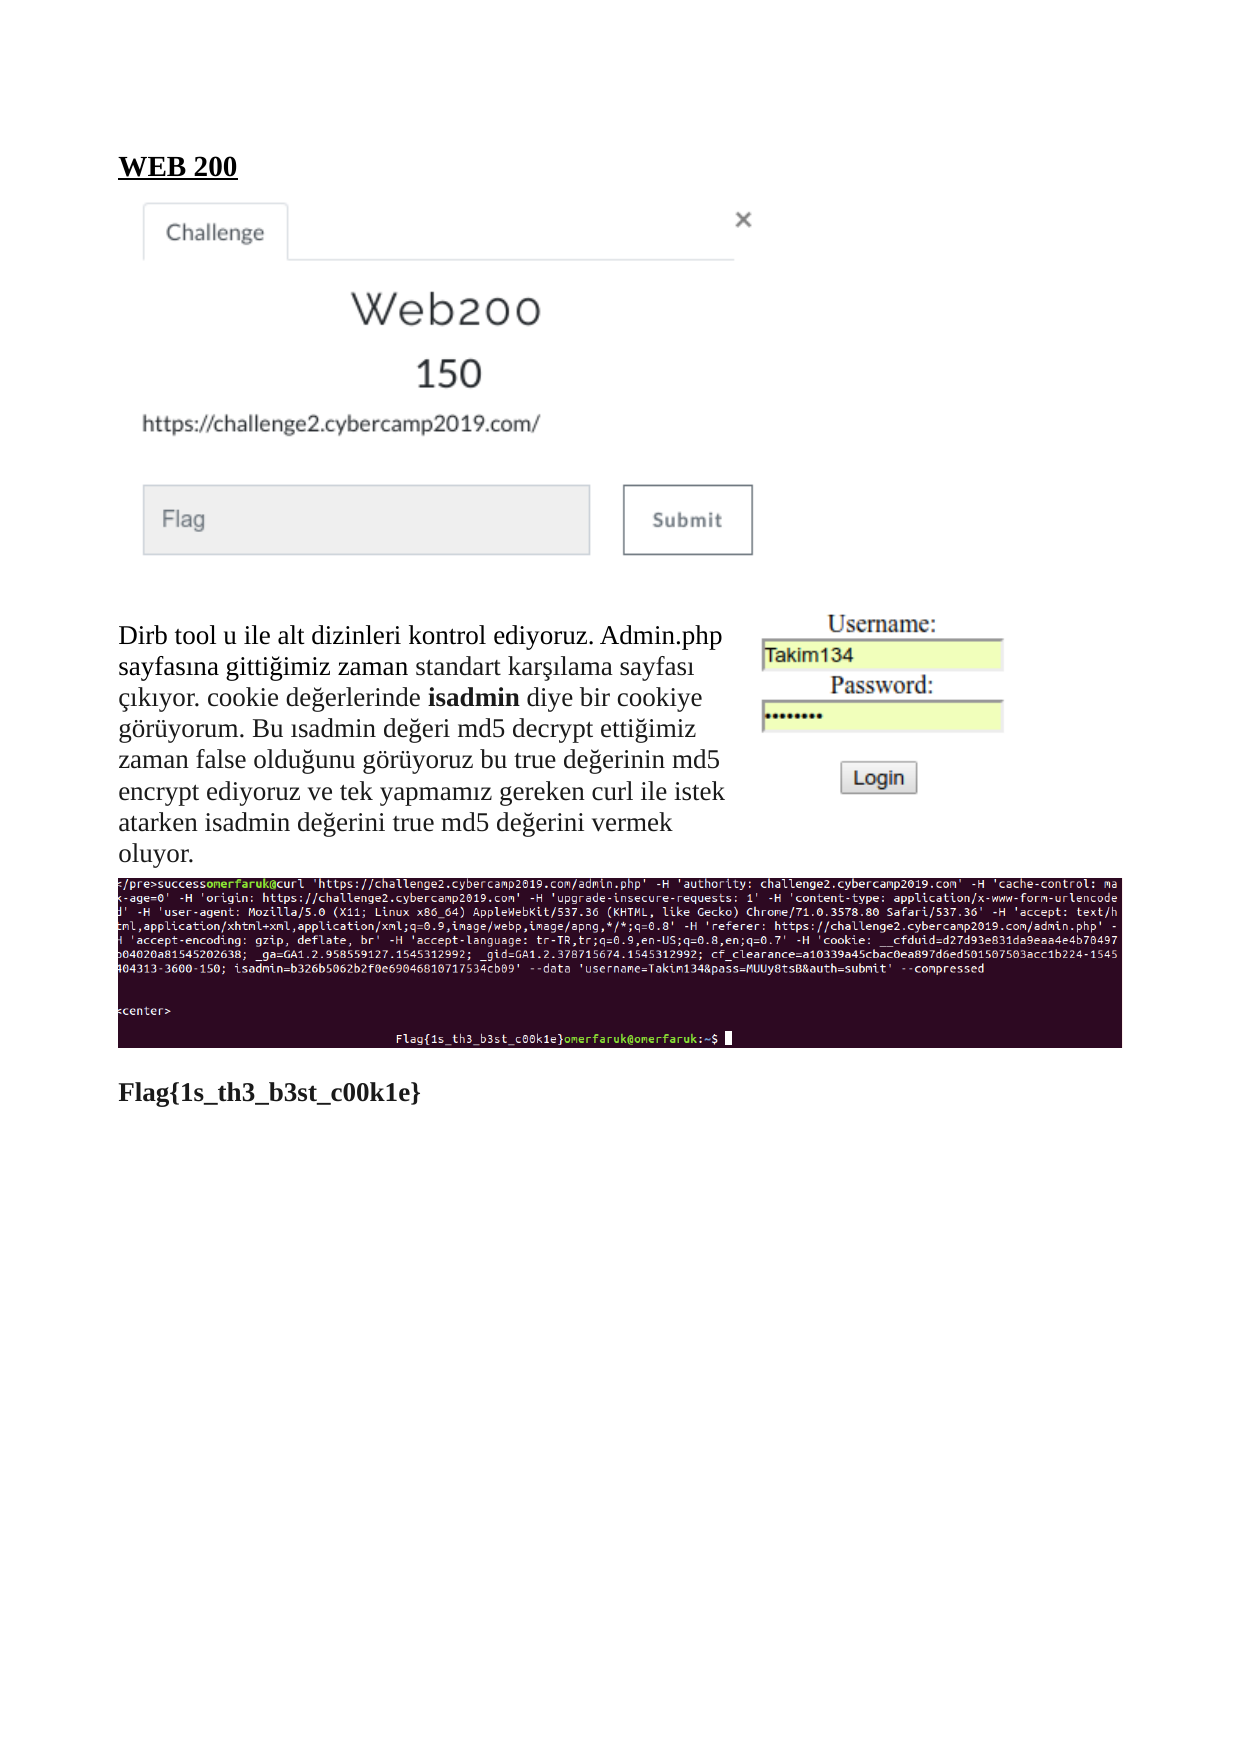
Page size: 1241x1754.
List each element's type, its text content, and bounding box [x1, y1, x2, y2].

text Dirb tool u ile alt dizinleri kontrol ediyoruz. Admin.php sayfasına gittiğimiz zaman standart karşılama sayfası çıkıyor. cookie değerlerinde isadmin diye bir cookiye görüyorum. Bu ısadmin değeri md5 decrypt ettiğimiz zaman false olduğunu görüyoruz bu true değerinin md5 encrypt ediyoruz ve tek yapmamız gereken curl ile istek atarken isadmin değerini true md5 değerini vermek oluyor. [118, 619, 1122, 868]
picture [748, 572, 1034, 818]
picture [118, 878, 1123, 1048]
text Flag{1s_th3_b3st_c00k1e} [118, 1076, 1122, 1107]
picture [126, 195, 773, 559]
text WEB 200 [118, 149, 1122, 183]
